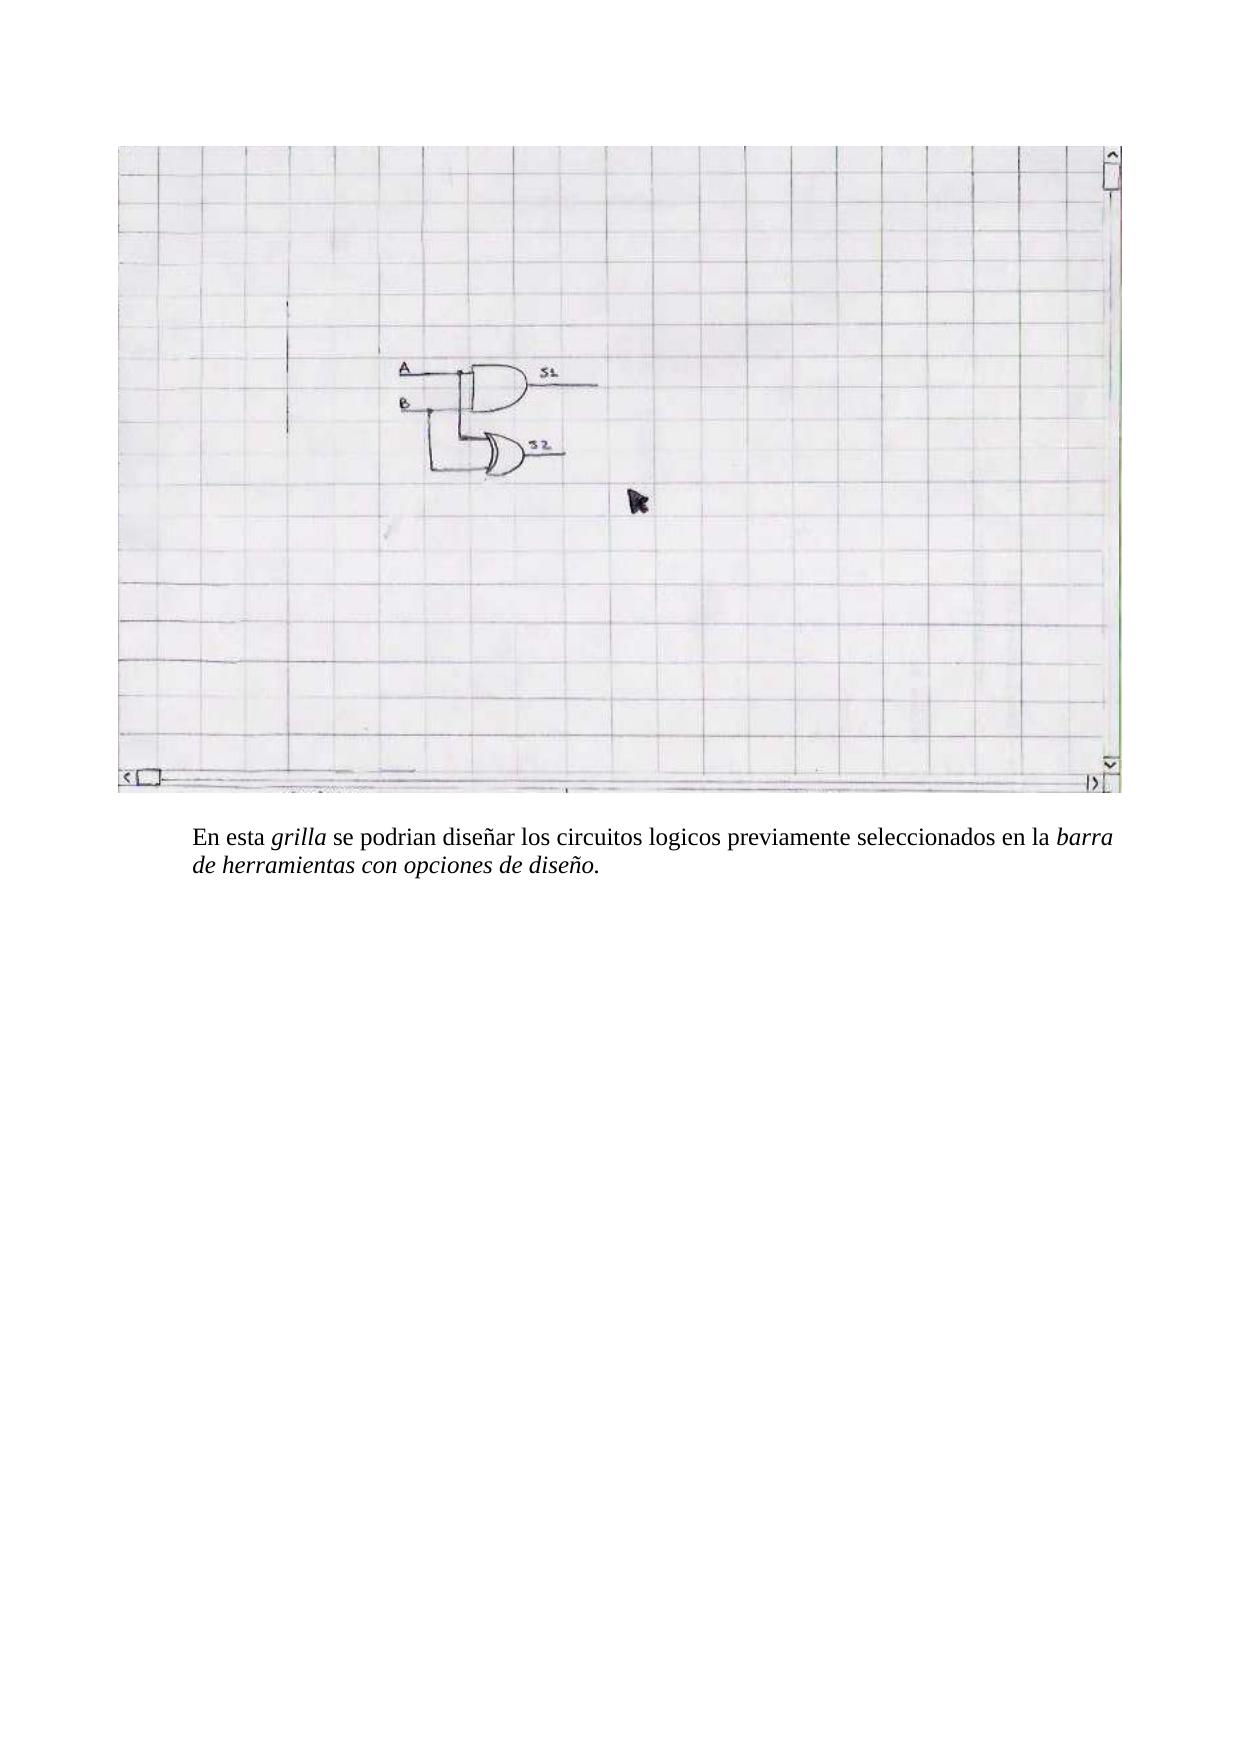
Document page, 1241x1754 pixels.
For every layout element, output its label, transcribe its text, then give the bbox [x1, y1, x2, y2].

text En esta grilla se podrian diseñar los circuitos logicos previamente seleccionados en la barra de herramientas con opciones de diseño. [118, 822, 1122, 879]
picture [118, 146, 1122, 793]
